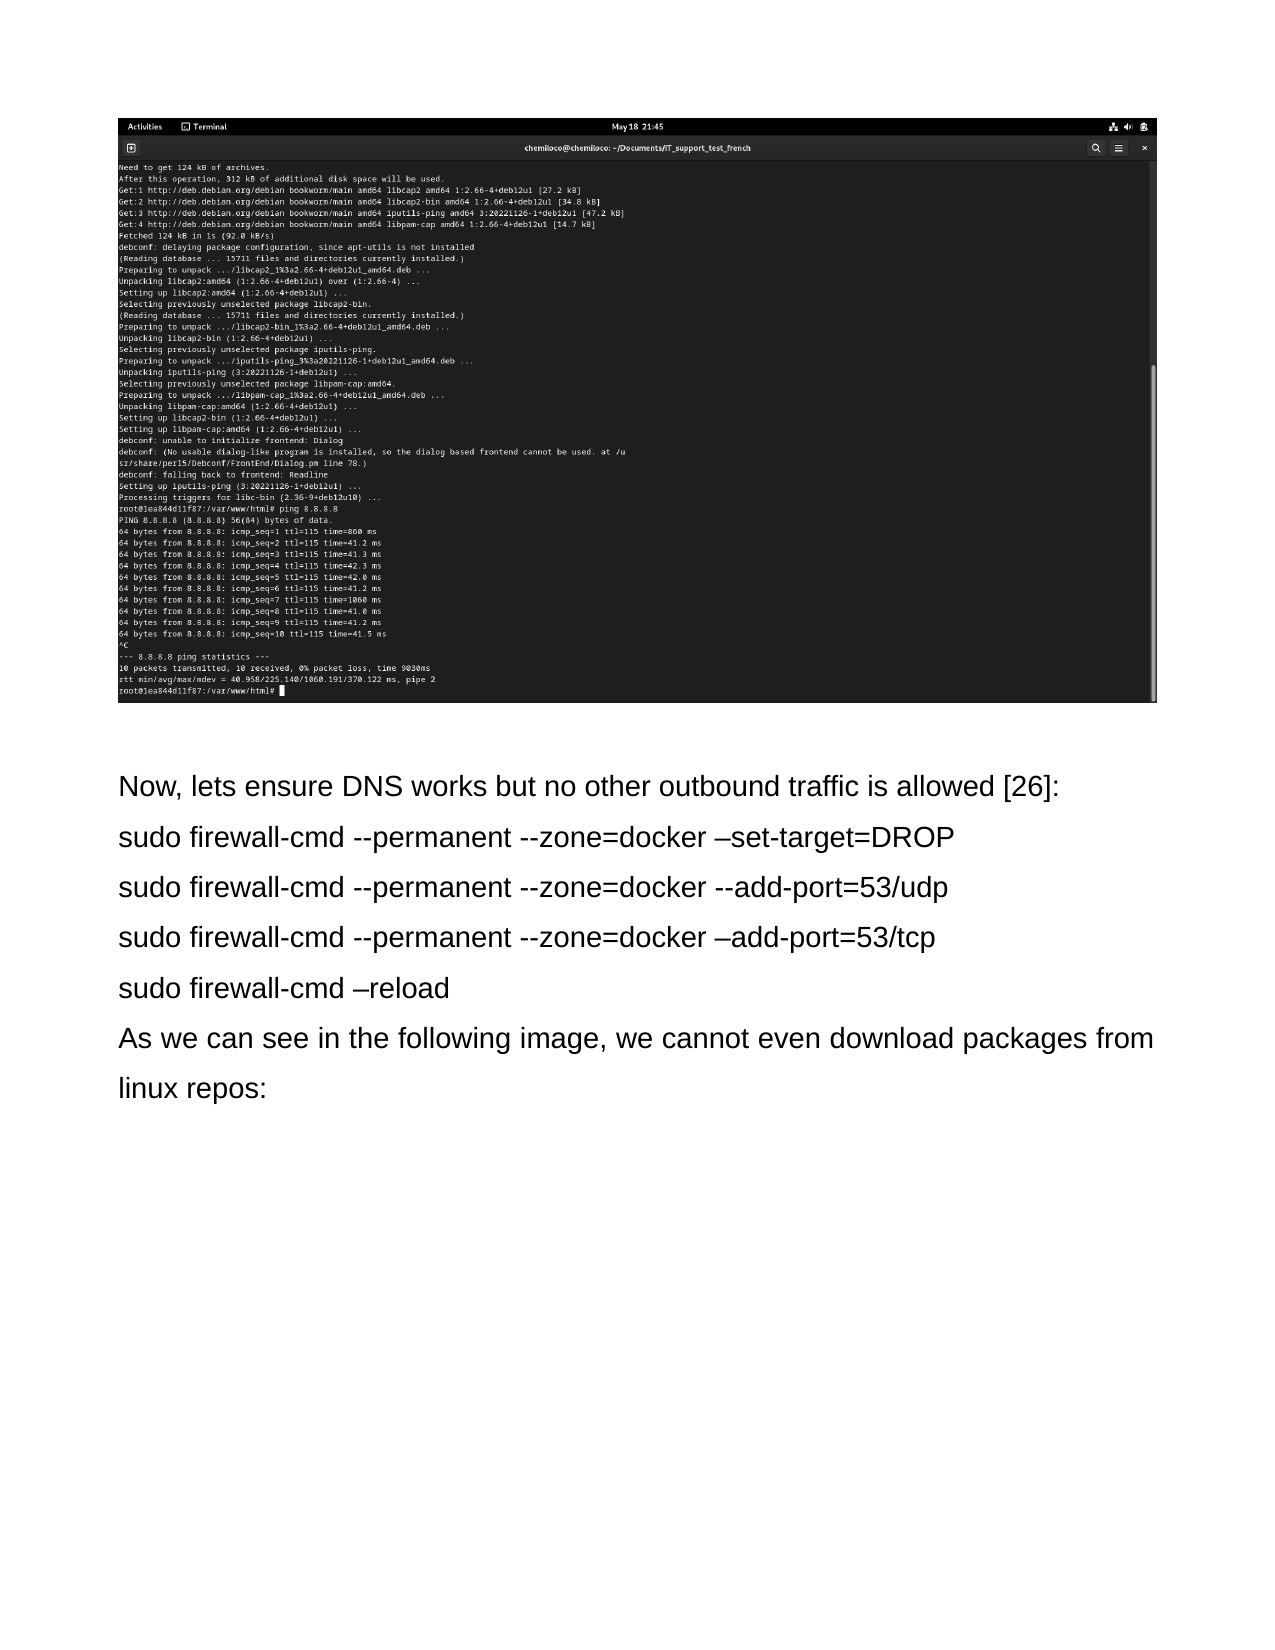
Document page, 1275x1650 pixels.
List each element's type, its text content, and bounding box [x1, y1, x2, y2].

picture [118, 118, 1157, 703]
text sudo firewall-cmd --permanent --zone=docker –set-target=DROP [118, 820, 1157, 853]
text Now, lets ensure DNS works but no other outbound traffic is allowed [26]: [118, 769, 1157, 803]
text sudo firewall-cmd --permanent --zone=docker --add-port=53/udp [118, 870, 1157, 904]
text sudo firewall-cmd --permanent --zone=docker –add-port=53/tcp [118, 920, 1157, 954]
text As we can see in the following image, we cannot even download packages from linux repos: [118, 1021, 1157, 1105]
text sudo firewall-cmd –reload [118, 971, 1157, 1004]
